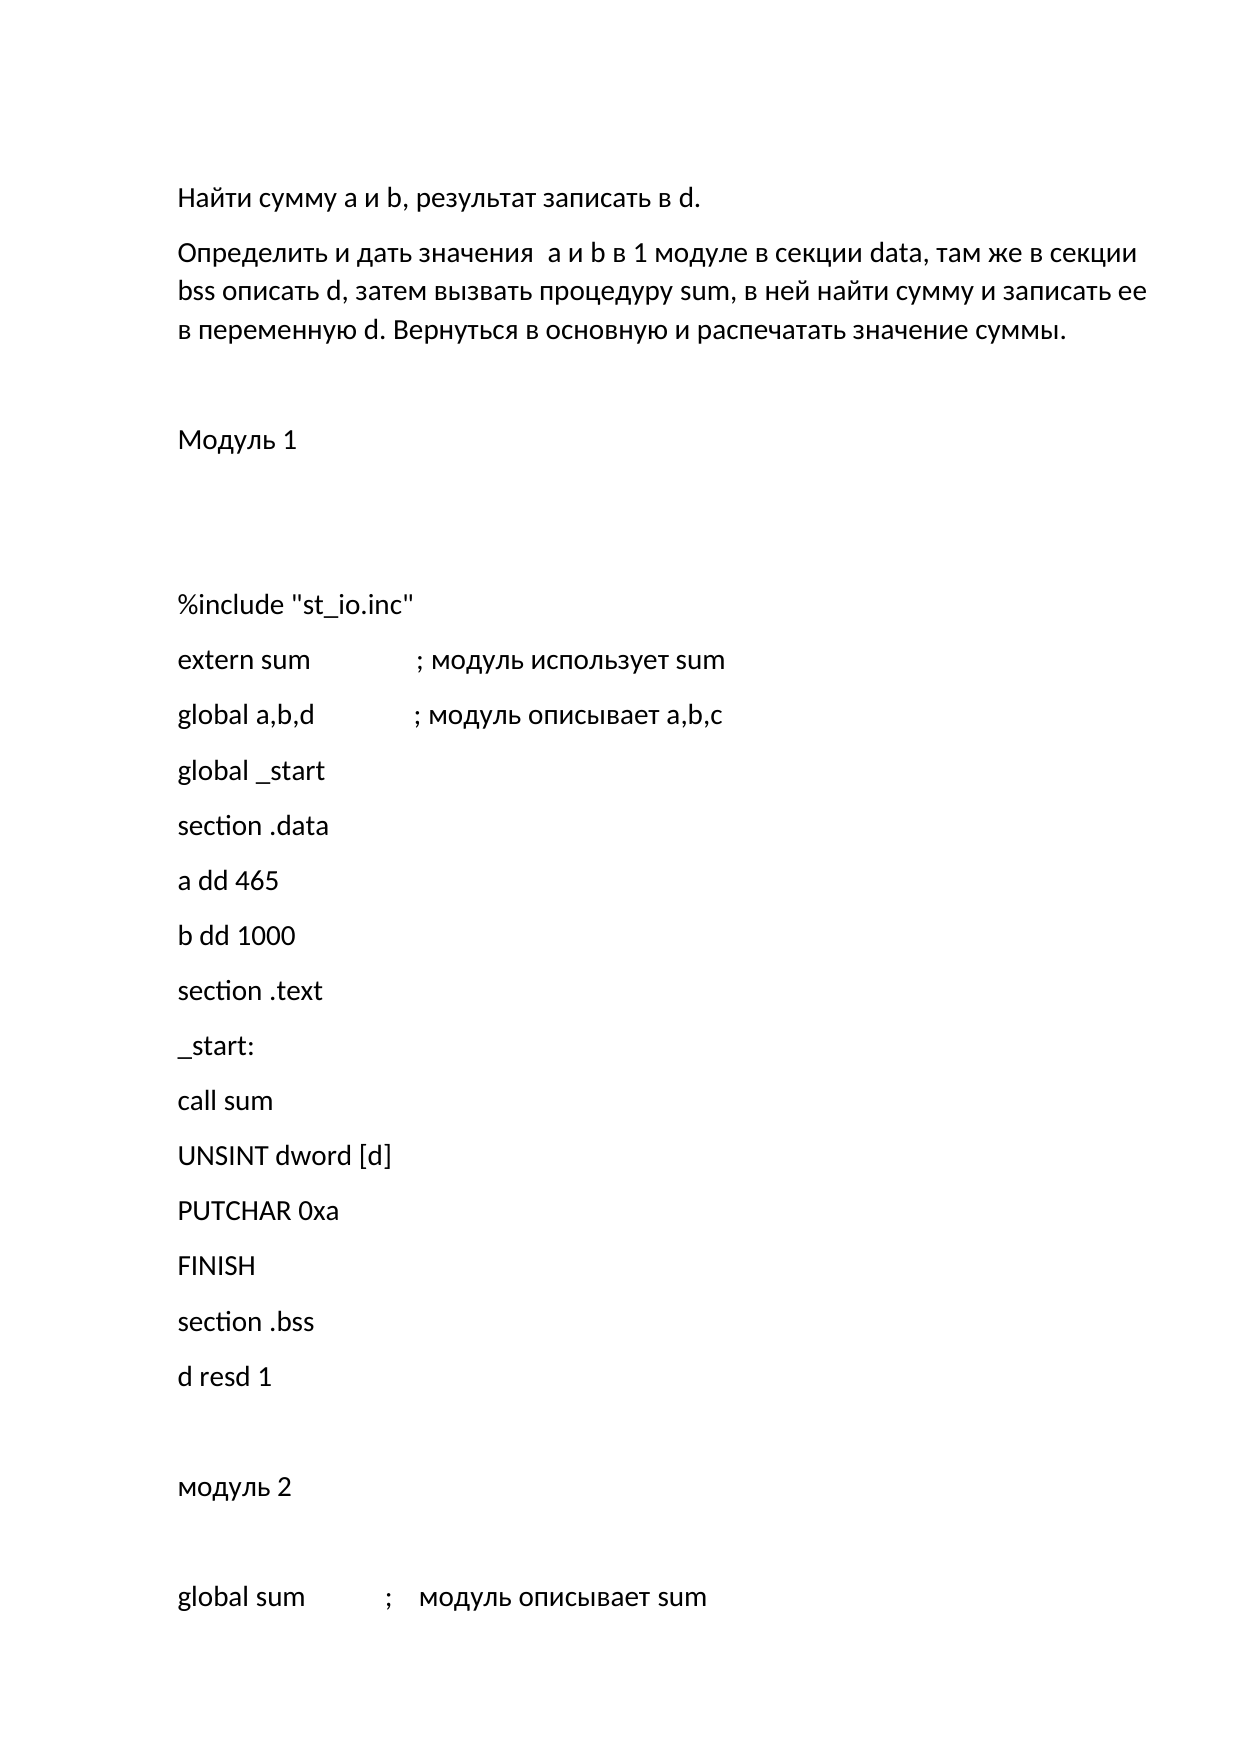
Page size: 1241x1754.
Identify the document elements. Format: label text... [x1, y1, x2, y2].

text section .data [177, 807, 1152, 842]
text section .text [177, 972, 1152, 1008]
text global a,b,d ; модуль описывает a,b,c [177, 696, 1152, 732]
text b dd 1000 [177, 917, 1152, 952]
text a dd 465 [177, 862, 1152, 897]
text global sum ; модуль описывает sum [177, 1578, 1152, 1614]
text Модуль 1 [177, 421, 1152, 457]
text Найти сумму a и b, результат записать в d. [177, 179, 1152, 214]
text FINISH [177, 1247, 1152, 1283]
text call sum [177, 1082, 1152, 1118]
text PUTCHAR 0xa [177, 1192, 1152, 1228]
text %include "st_io.inc" [177, 586, 1152, 622]
text модуль 2 [177, 1468, 1152, 1503]
text Определить и дать значения a и b в 1 модуле в секции data, там же в секции bss описать d, затем вызвать процедуру sum, в ней найти сумму и записать ее в переменную d. Вернуться в основную и распечатать значение суммы. [177, 234, 1152, 346]
text section .bss [177, 1303, 1152, 1338]
text UNSINT dword [d] [177, 1137, 1152, 1173]
text _start: [177, 1027, 1152, 1063]
text extern sum ; модуль использует sum [177, 641, 1152, 677]
text d resd 1 [177, 1358, 1152, 1393]
text global _start [177, 752, 1152, 787]
